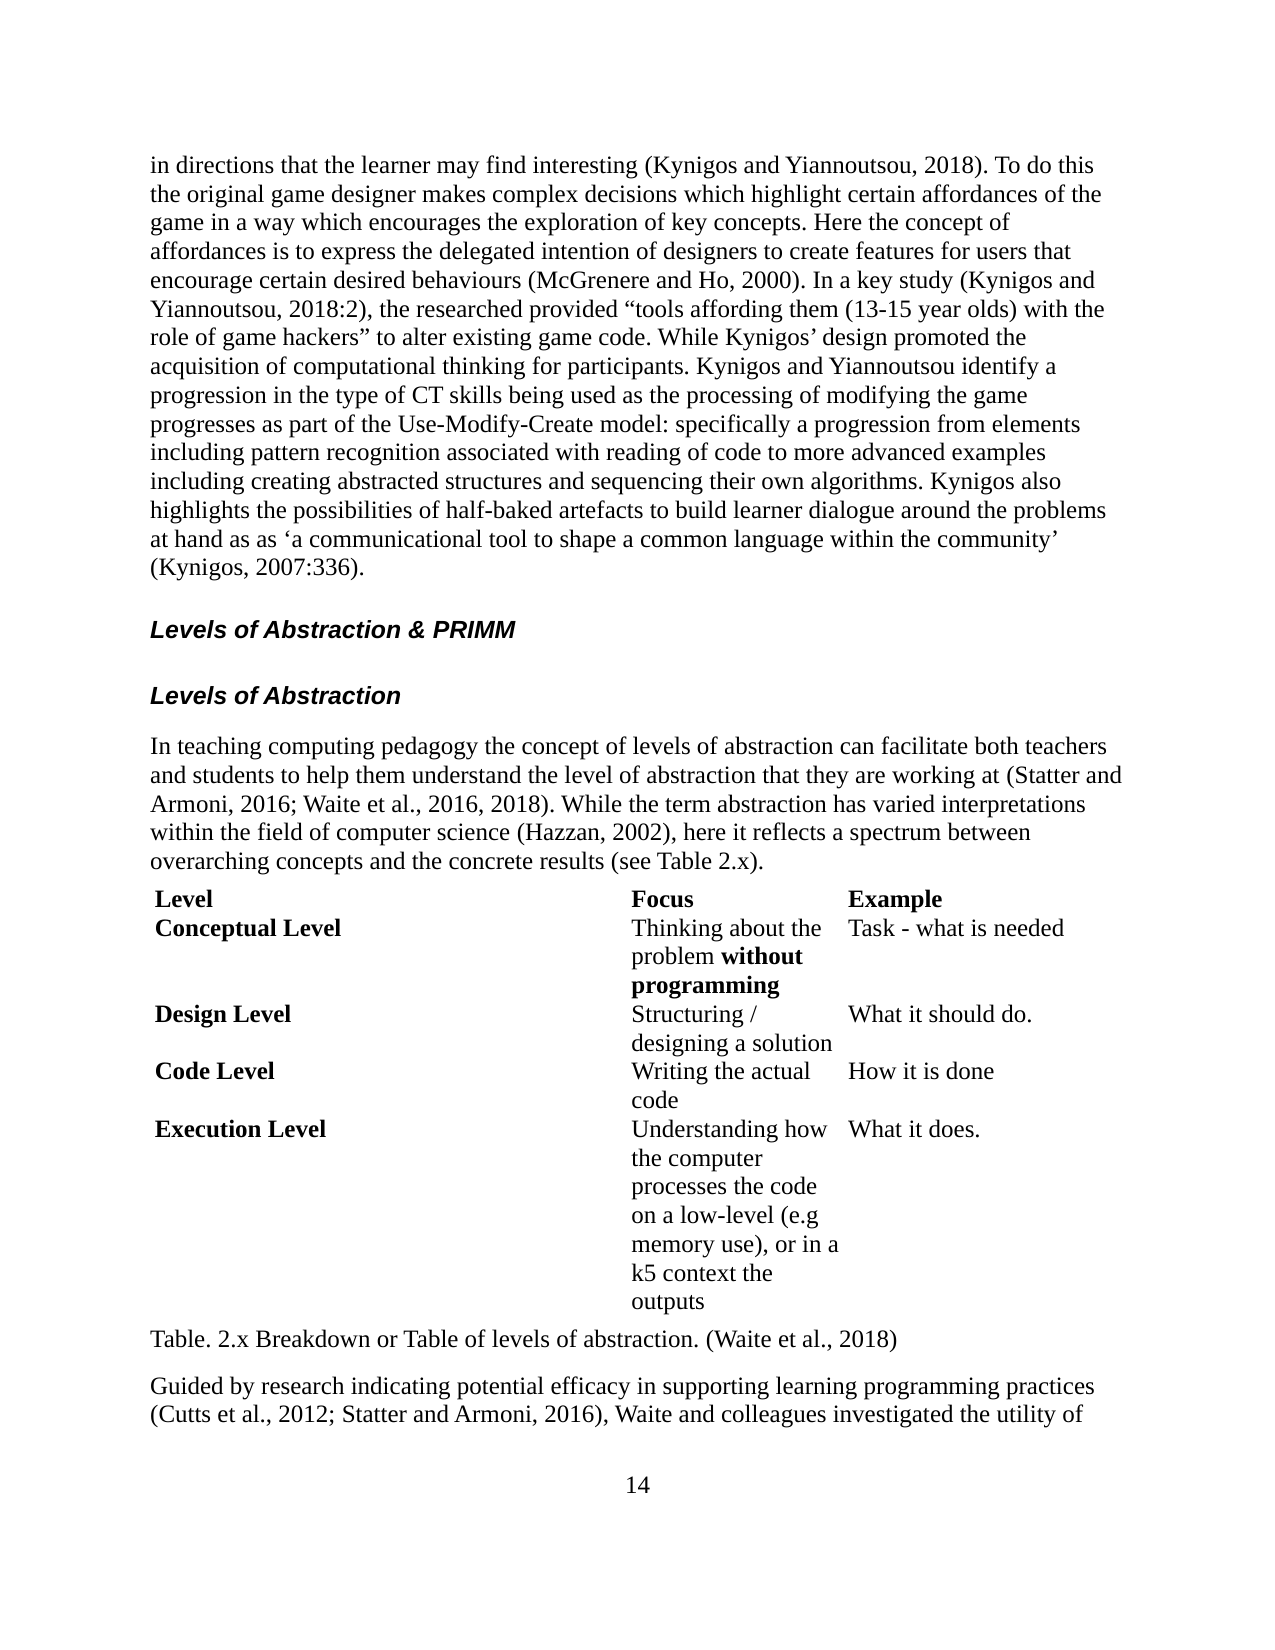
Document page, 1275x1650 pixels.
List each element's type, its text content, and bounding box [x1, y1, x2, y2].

table_cell Structuring / designing a solution [627, 999, 843, 1056]
table_cell What it should do. [843, 999, 1125, 1056]
table_cell Code Level [150, 1056, 627, 1114]
subtitle Levels of Abstraction & PRIMM [150, 615, 1125, 644]
text in directions that the learner may find interesting (Kynigos and Yiannoutsou, 2018). To do this the original game designer makes complex decisions which highlight certain affordances of the game in a way which encourages the exploration of key concepts. Here the concept of affordances is to express the delegated intention of designers to create features for users that encourage certain desired behaviours (McGrenere and Ho, 2000). In a key study (Kynigos and Yiannoutsou, 2018:2), the researched provided “tools affording them (13-15 year olds) with the role of game hackers” to alter existing game code. While Kynigos’ design promoted the acquisition of computational thinking for participants. Kynigos and Yiannoutsou identify a progression in the type of CT skills being used as the processing of modifying the game progresses as part of the Use-Modify-Create model: specifically a progression from elements including pattern recognition associated with reading of code to more advanced examples including creating abstracted structures and sequencing their own algorithms. Kynigos also highlights the possibilities of half-baked artefacts to build learner dialogue around the problems at hand as as ‘a communicational tool to shape a common language within the community’ (Kynigos, 2007:336). [150, 150, 1125, 581]
table_cell How it is done [843, 1056, 1125, 1114]
table_cell Design Level [150, 999, 627, 1056]
table_cell Task - what is needed [843, 913, 1125, 999]
table_header Focus [627, 884, 843, 913]
table_cell Writing the actual code [627, 1056, 843, 1114]
table_cell What it does. [843, 1114, 1125, 1315]
text Table. 2.x Breakdown or Table of levels of abstraction. (Waite et al., 2018) [150, 1324, 1125, 1353]
table_cell Conceptual Level [150, 913, 627, 999]
table_header Example [843, 884, 1125, 913]
subtitle Levels of Abstraction [150, 681, 1125, 710]
text Guided by research indicating potential efficacy in supporting learning programming practices (Cutts et al., 2012; Statter and Armoni, 2016), Waite and colleagues investigated the utility of [150, 1371, 1125, 1428]
text In teaching computing pedagogy the concept of levels of abstraction can facilitate both teachers and students to help them understand the level of abstraction that they are working at (Statter and Armoni, 2016; Waite et al., 2016, 2018). While the term abstraction has varied interpretations within the field of computer science (Hazzan, 2002), here it reflects a spectrum between overarching concepts and the concrete results (see Table 2.x). [150, 731, 1125, 875]
table_cell Execution Level [150, 1114, 627, 1315]
table_cell Understanding how the computer processes the code on a low-level (e.g memory use), or in a k5 context the outputs [627, 1114, 843, 1315]
table_cell Thinking about the problem without programming [627, 913, 843, 999]
table_header Level [150, 884, 627, 913]
